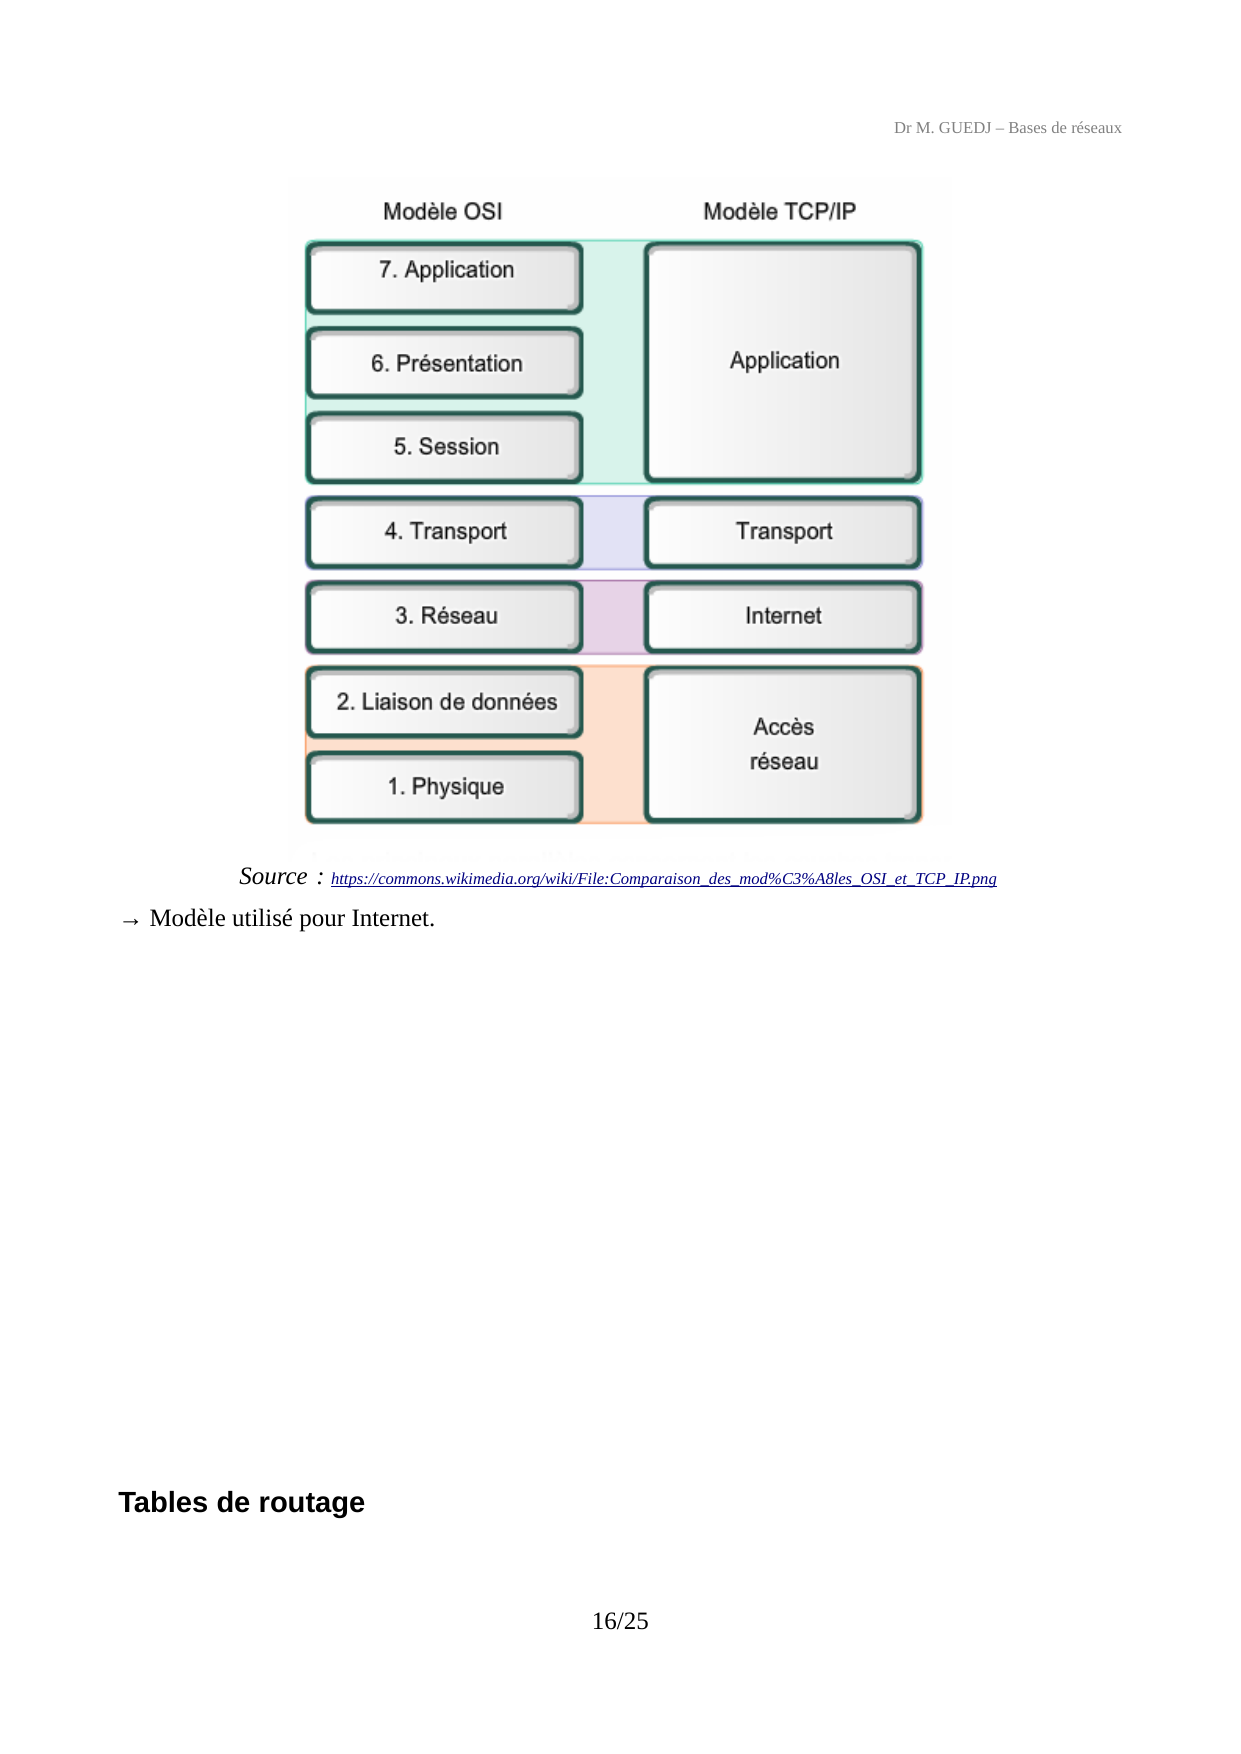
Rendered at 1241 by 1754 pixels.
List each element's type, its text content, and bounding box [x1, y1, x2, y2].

subtitle Tables de routage [118, 1485, 1122, 1519]
picture [288, 177, 953, 862]
text → Modèle utilisé pour Internet. [118, 903, 1122, 931]
text Source : https://commons.wikimedia.org/wiki/File:Comparaison_des_mod%C3%A8les_OSI_et_TCP_IP.png [118, 177, 1122, 890]
